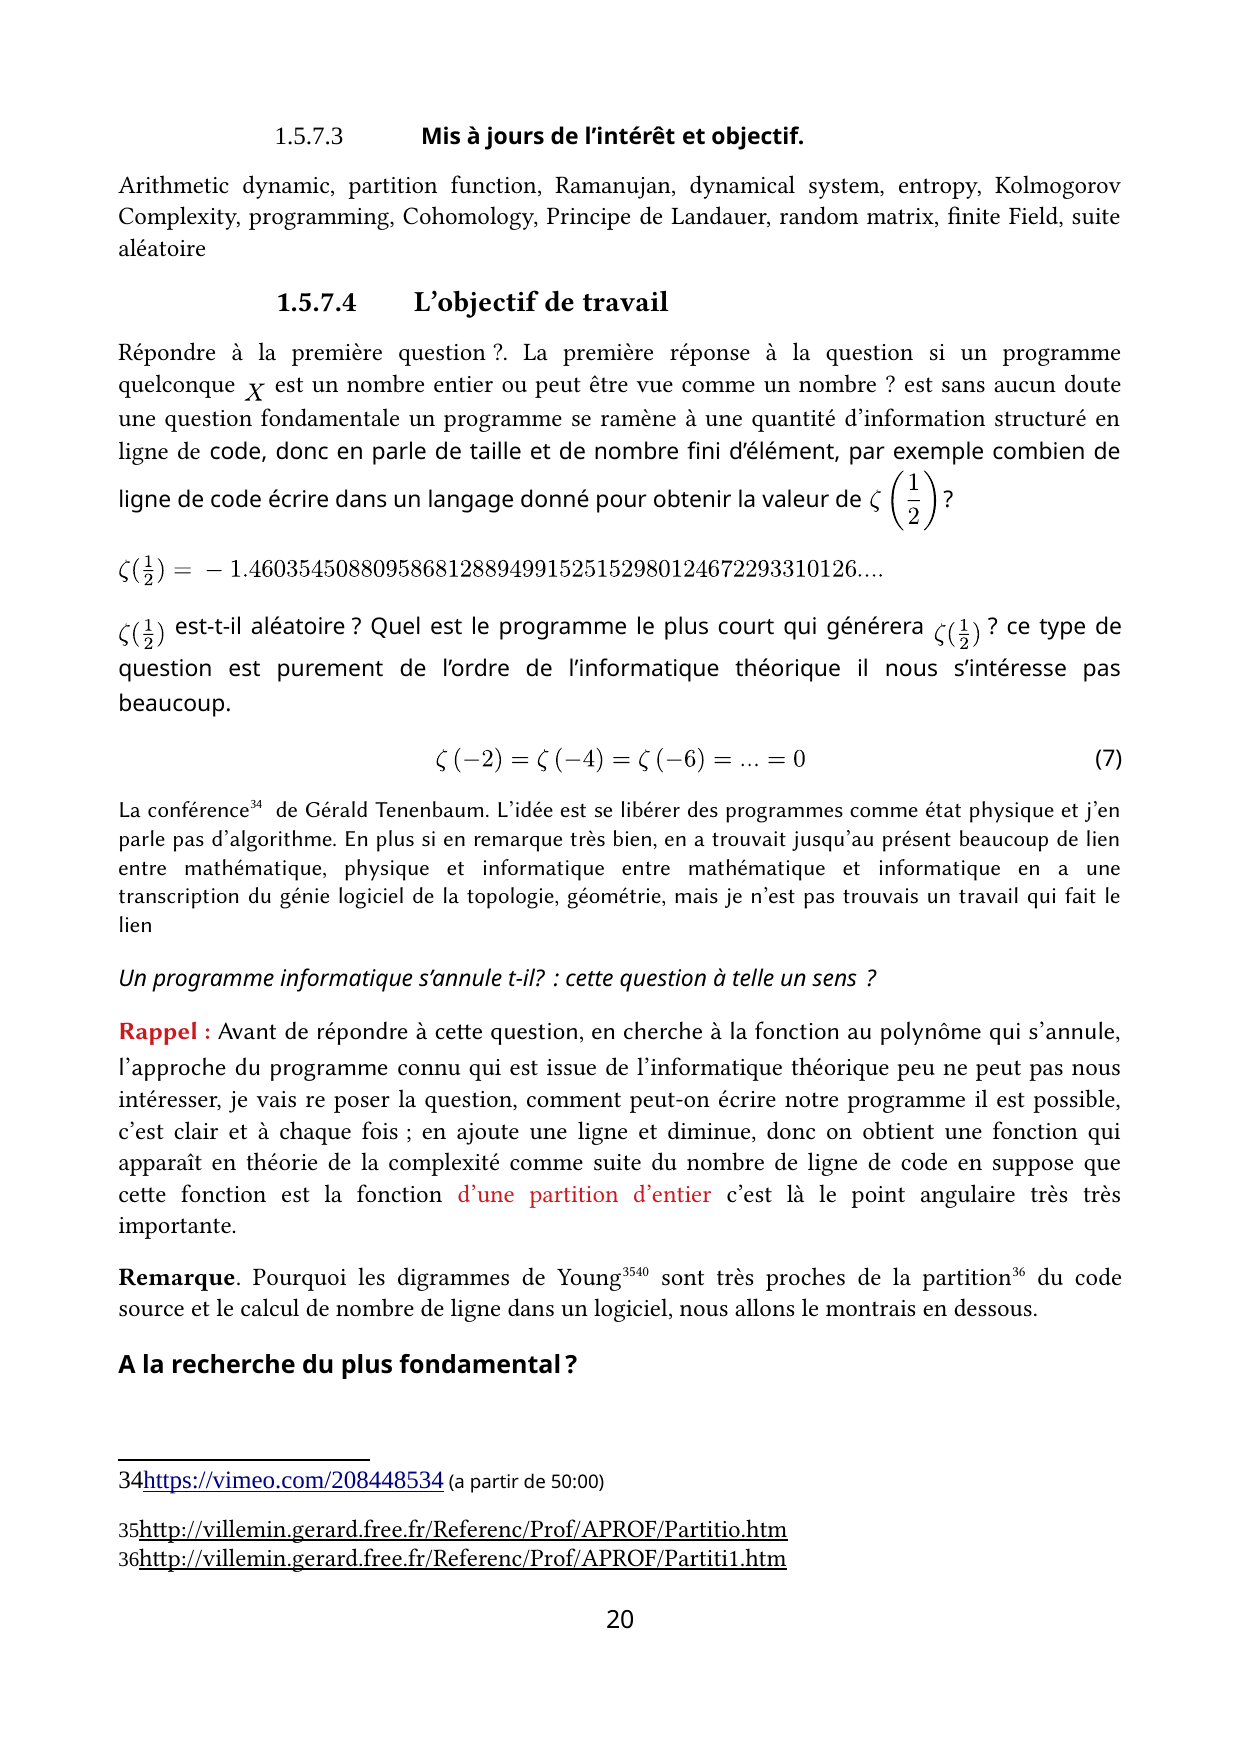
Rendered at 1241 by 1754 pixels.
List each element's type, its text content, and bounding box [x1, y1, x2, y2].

subtitle http://villemin.gerard.free.fr/Referenc/Prof/APROF/Partitio.htm [118, 1515, 1122, 1544]
subtitle (7) [118, 742, 1122, 773]
subtitle Répondre à la première question ?. La première réponse à la question si un programme quelconque est un nombre entier ou peut être vue comme un nombre ? est sans aucun doute une question fondamentale un programme se ramène à une quantité d’information structuré en ligne de code, donc en parle de taille et de nombre fini d’élément, par exemple combien de ligne de code écrire dans un langage donné pour obtenir la valeur de ? [118, 338, 1122, 531]
subtitle La conférence de Gérald Tenenbaum. L’idée est se libérer des programmes comme état physique et j’en parle pas d’algorithme. En plus si en remarque très bien, en a trouvait jusqu’au présent beaucoup de lien entre mathématique, physique et informatique entre mathématique et informatique en a une transcription du génie logiciel de la topologie, géométrie, mais je n’est pas trouvais un travail qui fait le lien [118, 797, 1122, 938]
subtitle Remarque. Pourquoi les digrammes de Young40 sont très proches de la partition du code source et le calcul de nombre de ligne dans un logiciel, nous allons le montrais en dessous. [118, 1263, 1122, 1323]
subtitle Un programme informatique s’annule t-il? : cette question à telle un sens ? [118, 962, 1122, 993]
subtitle https://vimeo.com/208448534 (a partir de 50:00) [118, 1466, 1122, 1494]
subtitle Arithmetic dynamic, partition function, Ramanujan, dynamical system, entropy, Kolmogorov Complexity, programming, Cohomology, Principe de Landauer, random matrix, finite Field, suite aléatoire [118, 171, 1122, 262]
list Mis à jours de l’intérêt et objectif. [268, 118, 1122, 151]
subtitle A la recherche du plus fondamental ? [118, 1347, 1122, 1381]
list L’objectif de travail [268, 286, 1122, 319]
subtitle Rappel : Avant de répondre à cette question, en cherche à la fonction au polynôme qui s’annule, l’approche du programme connu qui est issue de l’informatique théorique peu ne peut pas nous intéresser, je vais re poser la question, comment peut-on écrire notre programme il est possible, c’est clair et à chaque fois ; en ajoute une ligne et diminue, donc on obtient une fonction qui apparaît en théorie de la complexité comme suite du nombre de ligne de code en suppose que cette fonction est la fonction d’une partition d’entier c’est là le point angulaire très très importante. [118, 1017, 1122, 1239]
subtitle http://villemin.gerard.free.fr/Referenc/Prof/APROF/Partiti1.htm [118, 1544, 1122, 1572]
subtitle est-t-il aléatoire ? Quel est le programme le plus court qui générera ? ce type de question est purement de l’ordre de l’informatique théorique il nous s’intéresse pas beaucoup. [118, 609, 1122, 718]
